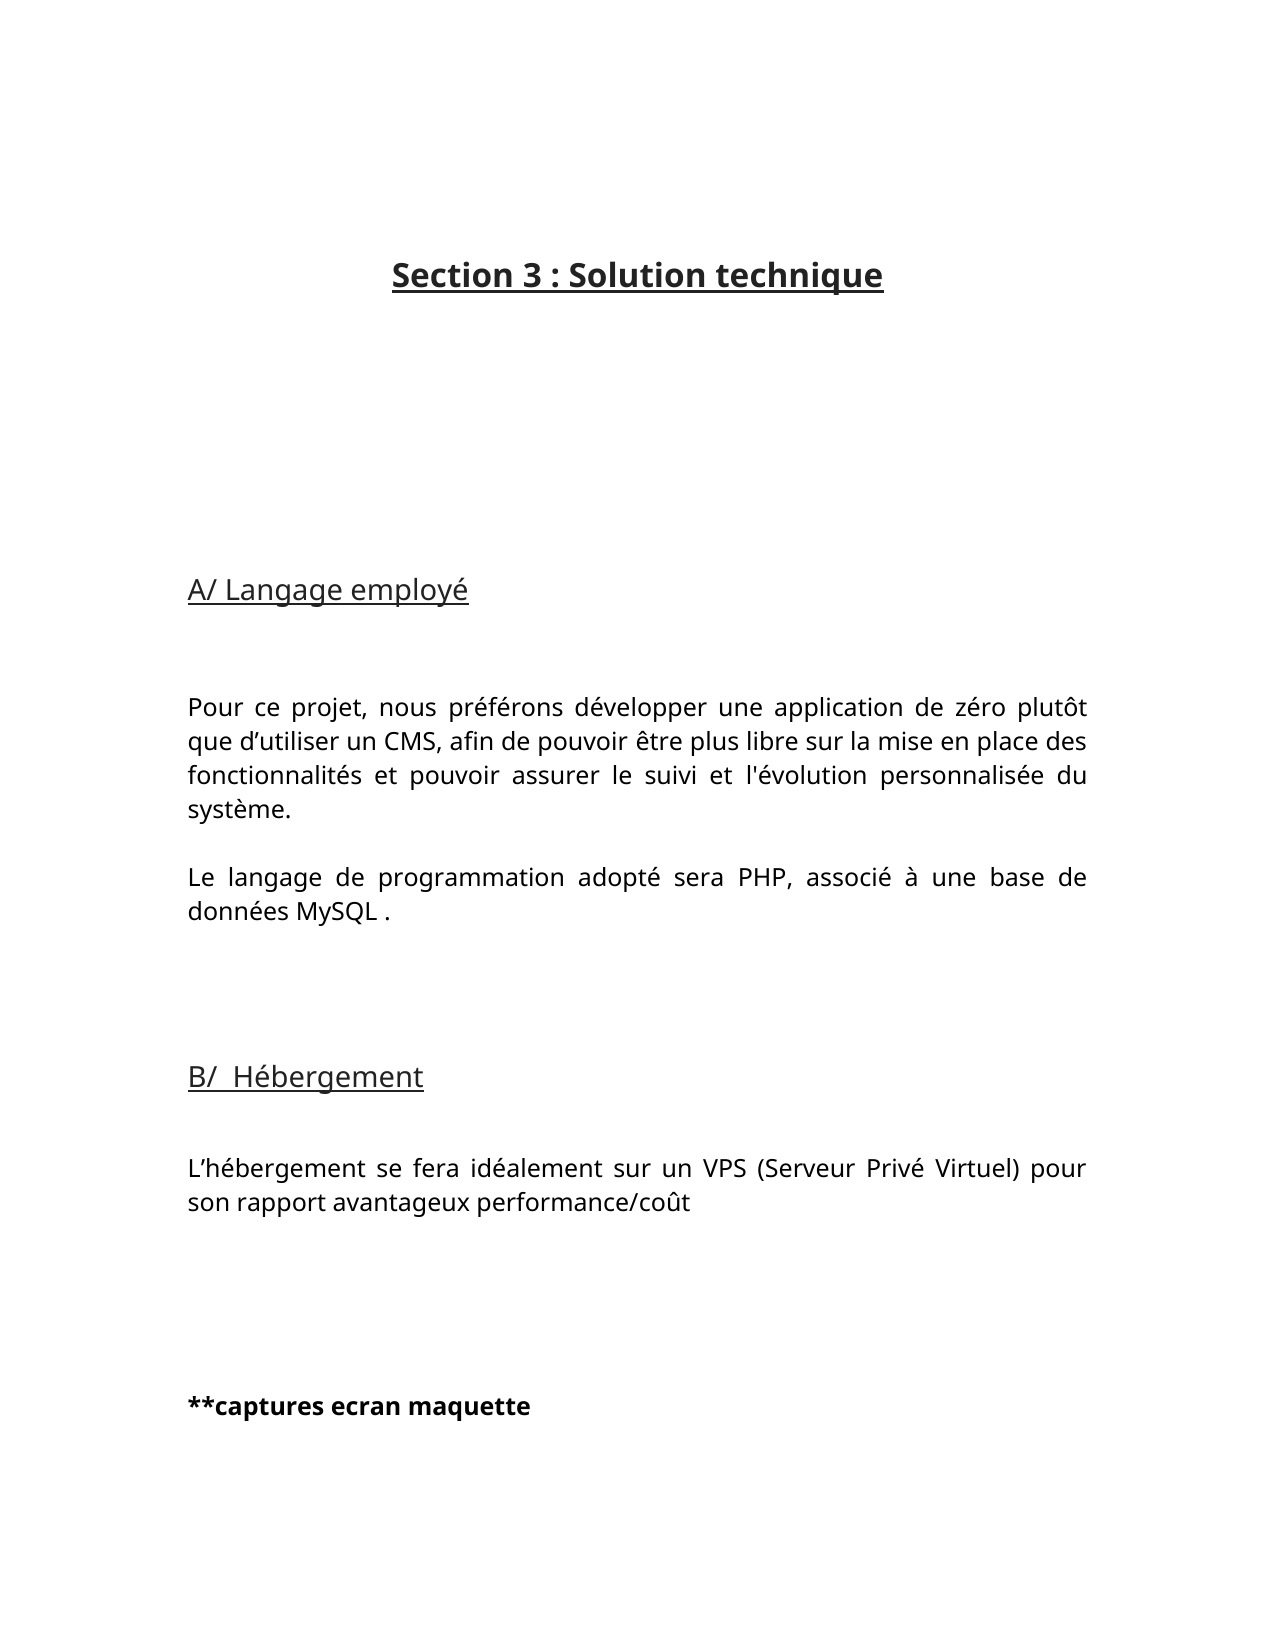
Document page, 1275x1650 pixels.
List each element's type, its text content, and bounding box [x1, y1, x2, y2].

text **captures ecran maquette [187, 1389, 1087, 1423]
text Pour ce projet, nous préférons développer une application de zéro plutôt que d’utiliser un CMS, afin de pouvoir être plus libre sur la mise en place des fonctionnalités et pouvoir assurer le suivi et l'évolution personnalisée du système. [187, 689, 1087, 826]
text Le langage de programmation adopté sera PHP, associé à une base de données MySQL . [187, 860, 1087, 928]
text L’hébergement se fera idéalement sur un VPS (Serveur Privé Virtuel) pour son rapport avantageux performance/coût [187, 1151, 1087, 1219]
text B/ Hébergement [187, 1056, 1087, 1096]
text A/ Langage employé [187, 569, 1087, 609]
text Section 3 : Solution technique [187, 252, 1087, 298]
